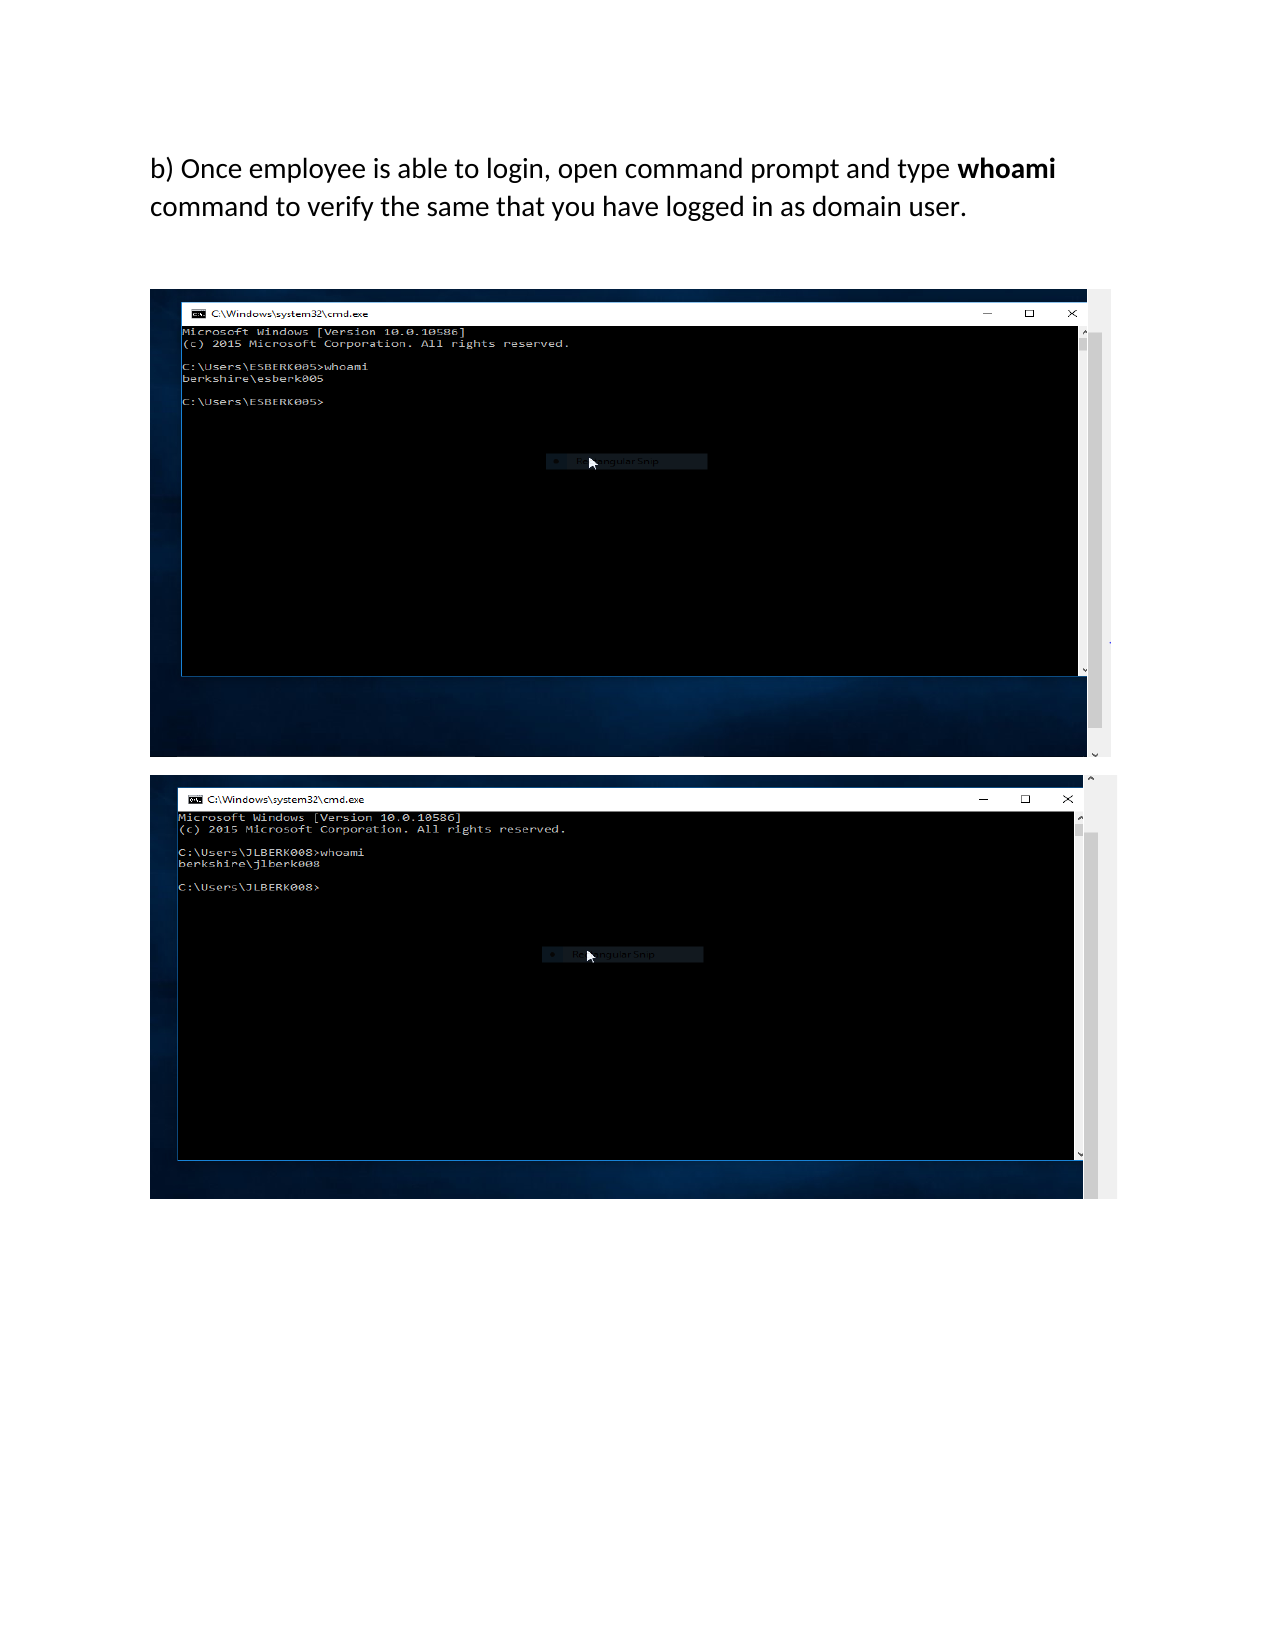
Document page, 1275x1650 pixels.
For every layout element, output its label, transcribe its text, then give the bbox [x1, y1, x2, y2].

picture [150, 289, 1111, 757]
text b) Once employee is able to login, open command prompt and type whoami command to verify the same that you have logged in as domain user. [150, 150, 1125, 224]
picture [150, 775, 1118, 1199]
